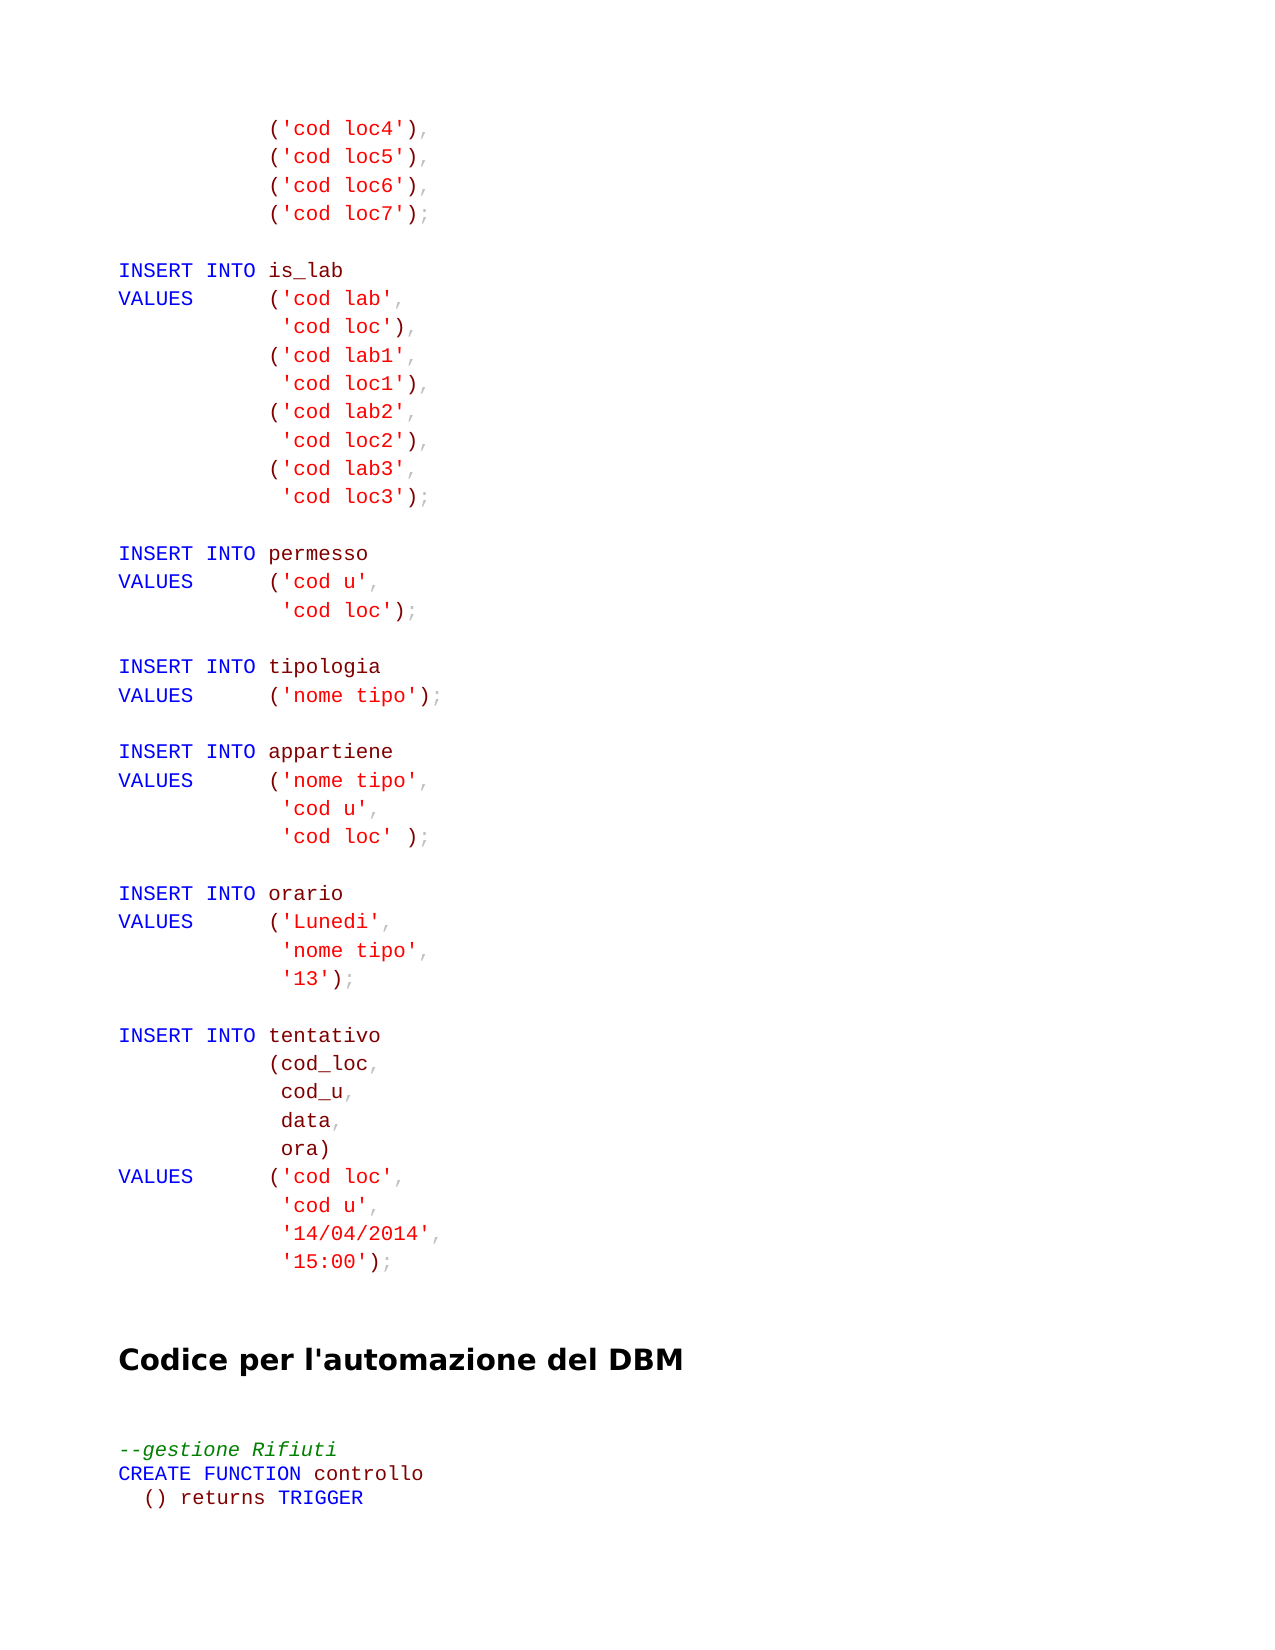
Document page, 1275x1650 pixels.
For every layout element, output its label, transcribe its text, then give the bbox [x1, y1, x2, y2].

text ('cod loc4'), ('cod loc5'), ('cod loc6'), ('cod loc7'); INSERT INTO is_lab VALUES ('cod lab', 'cod loc'), ('cod lab1', 'cod loc1'), ('cod lab2', 'cod loc2'), ('cod lab3', 'cod loc3'); INSERT INTO permesso VALUES ('cod u', 'cod loc'); INSERT INTO tipologia VALUES ('nome tipo'); INSERT INTO appartiene VALUES ('nome tipo', 'cod u', 'cod loc' ); INSERT INTO orario VALUES ('Lunedi', 'nome tipo', '13'); INSERT INTO tentativo (cod_loc, cod_u, data, ora) VALUES ('cod loc', 'cod u', '14/04/2014', '15:00'); [118, 118, 1157, 1275]
text --gestione Rifiuti CREATE FUNCTION controllo () returns TRIGGER [118, 1439, 1157, 1510]
subtitle Codice per l'automazione del DBM [118, 1343, 1157, 1377]
